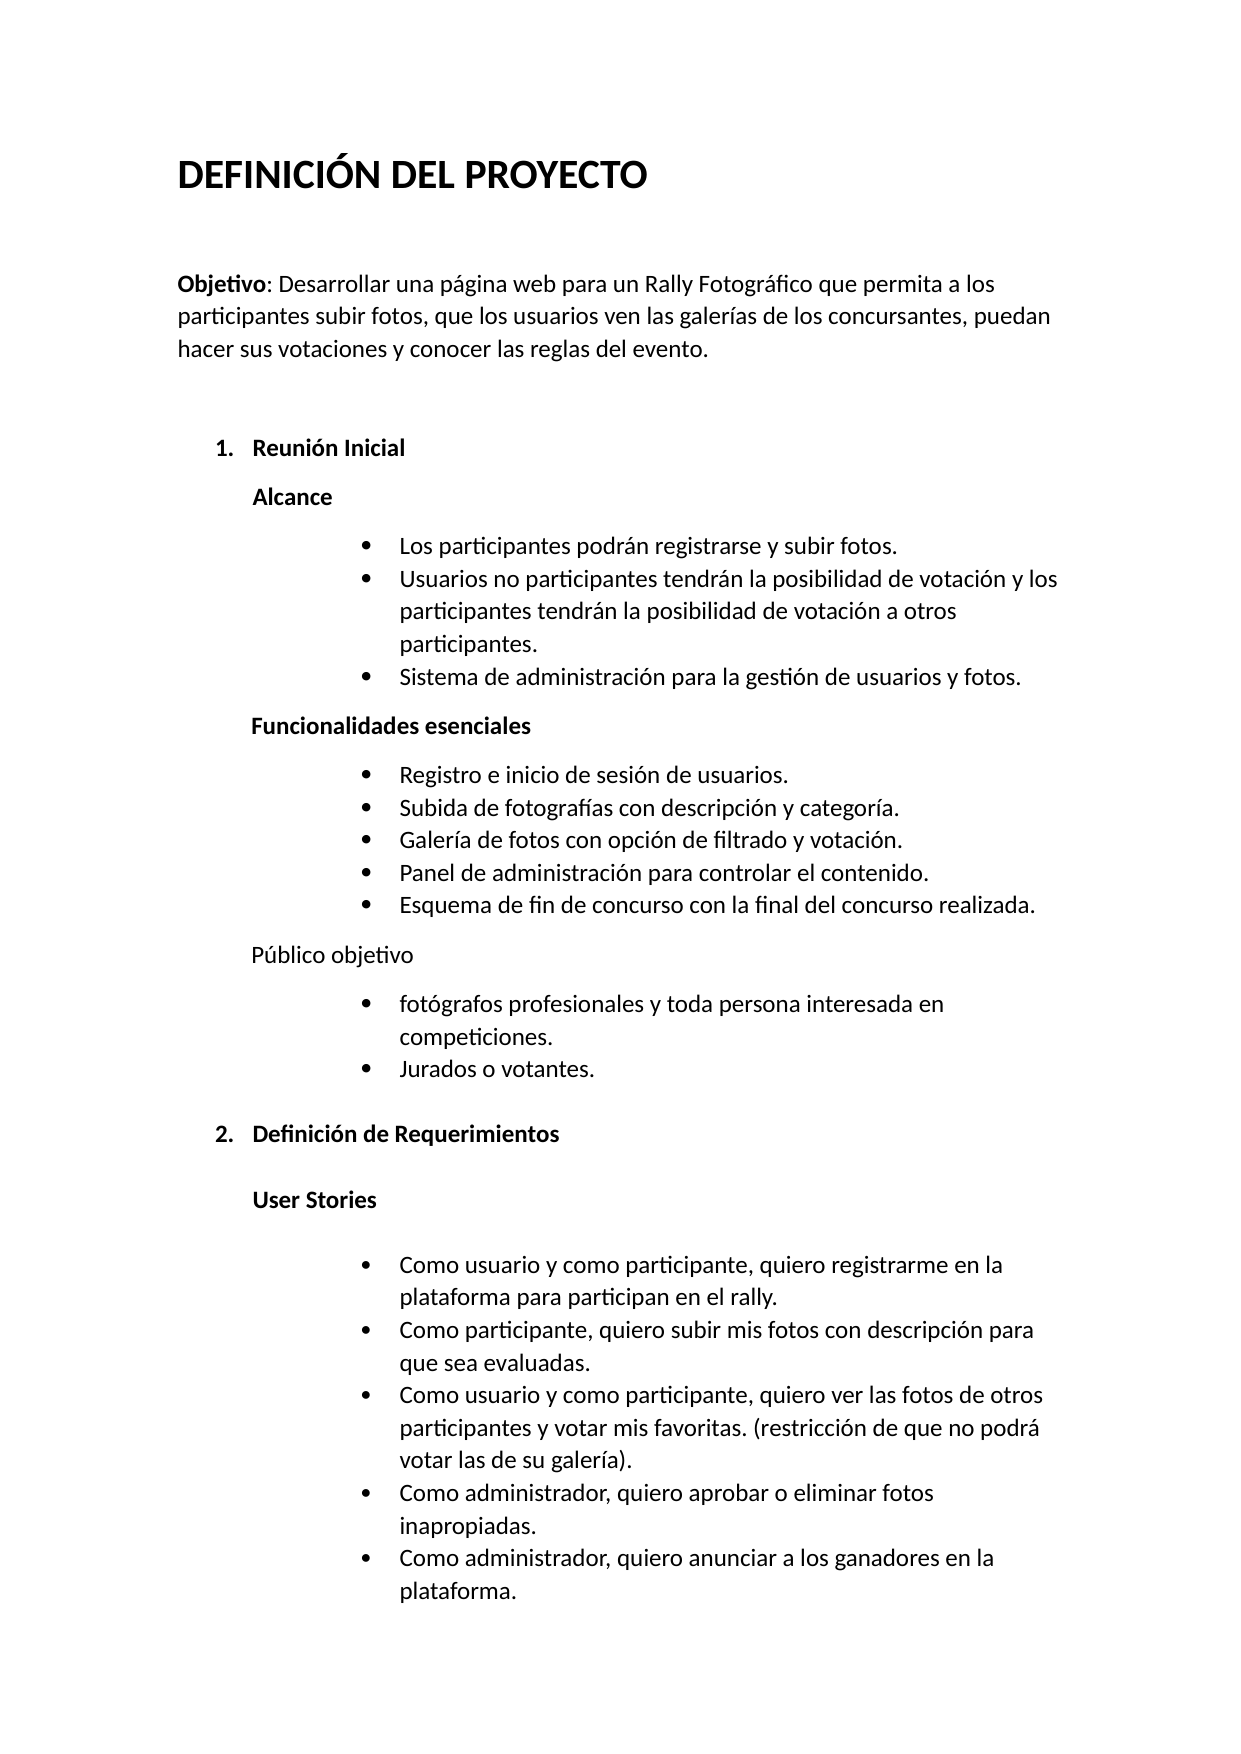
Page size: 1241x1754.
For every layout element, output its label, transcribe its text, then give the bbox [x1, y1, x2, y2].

list Sistema de administración para la gestión de usuarios y fotos. [362, 661, 1063, 691]
list Como usuario y como participante, quiero registrarme en la plataforma para participan en el rally. [362, 1249, 1063, 1312]
list Como participante, quiero subir mis fotos con descripción para que sea evaluadas. [362, 1314, 1063, 1377]
list Usuarios no participantes tendrán la posibilidad de votación y los participantes tendrán la posibilidad de votación a otros participantes. [362, 563, 1063, 658]
list Como administrador, quiero anunciar a los ganadores en la plataforma. [362, 1542, 1063, 1606]
text DEFINICIÓN DEL PROYECTO [177, 148, 1063, 198]
text Funcionalidades esenciales [251, 710, 1063, 740]
text Público objetivo [251, 939, 1063, 969]
list Jurados o votantes. [362, 1053, 1063, 1084]
list Registro e inicio de sesión de usuarios. [362, 759, 1063, 790]
list Reunión Inicial [215, 432, 1063, 462]
list Subida de fotografías con descripción y categoría. [362, 792, 1063, 822]
list Definición de Requerimientos [215, 1118, 1063, 1149]
list Como administrador, quiero aprobar o eliminar fotos inapropiadas. [362, 1477, 1063, 1540]
list User Stories [252, 1184, 1063, 1214]
text Objetivo: Desarrollar una página web para un Rally Fotográfico que permita a los participantes subir fotos, que los usuarios ven las galerías de los concursantes, puedan hacer sus votaciones y conocer las reglas del evento. [177, 268, 1063, 364]
text Alcance [252, 481, 1063, 511]
list Como usuario y como participante, quiero ver las fotos de otros participantes y votar mis favoritas. (restricción de que no podrá votar las de su galería). [362, 1379, 1063, 1475]
list Panel de administración para controlar el contenido. [362, 857, 1063, 887]
list Galería de fotos con opción de filtrado y votación. [362, 824, 1063, 855]
list Esquema de fin de concurso con la final del concurso realizada. [362, 889, 1063, 920]
list fotógrafos profesionales y toda persona interesada en competiciones. [362, 988, 1063, 1051]
list Los participantes podrán registrarse y subir fotos. [362, 530, 1063, 561]
